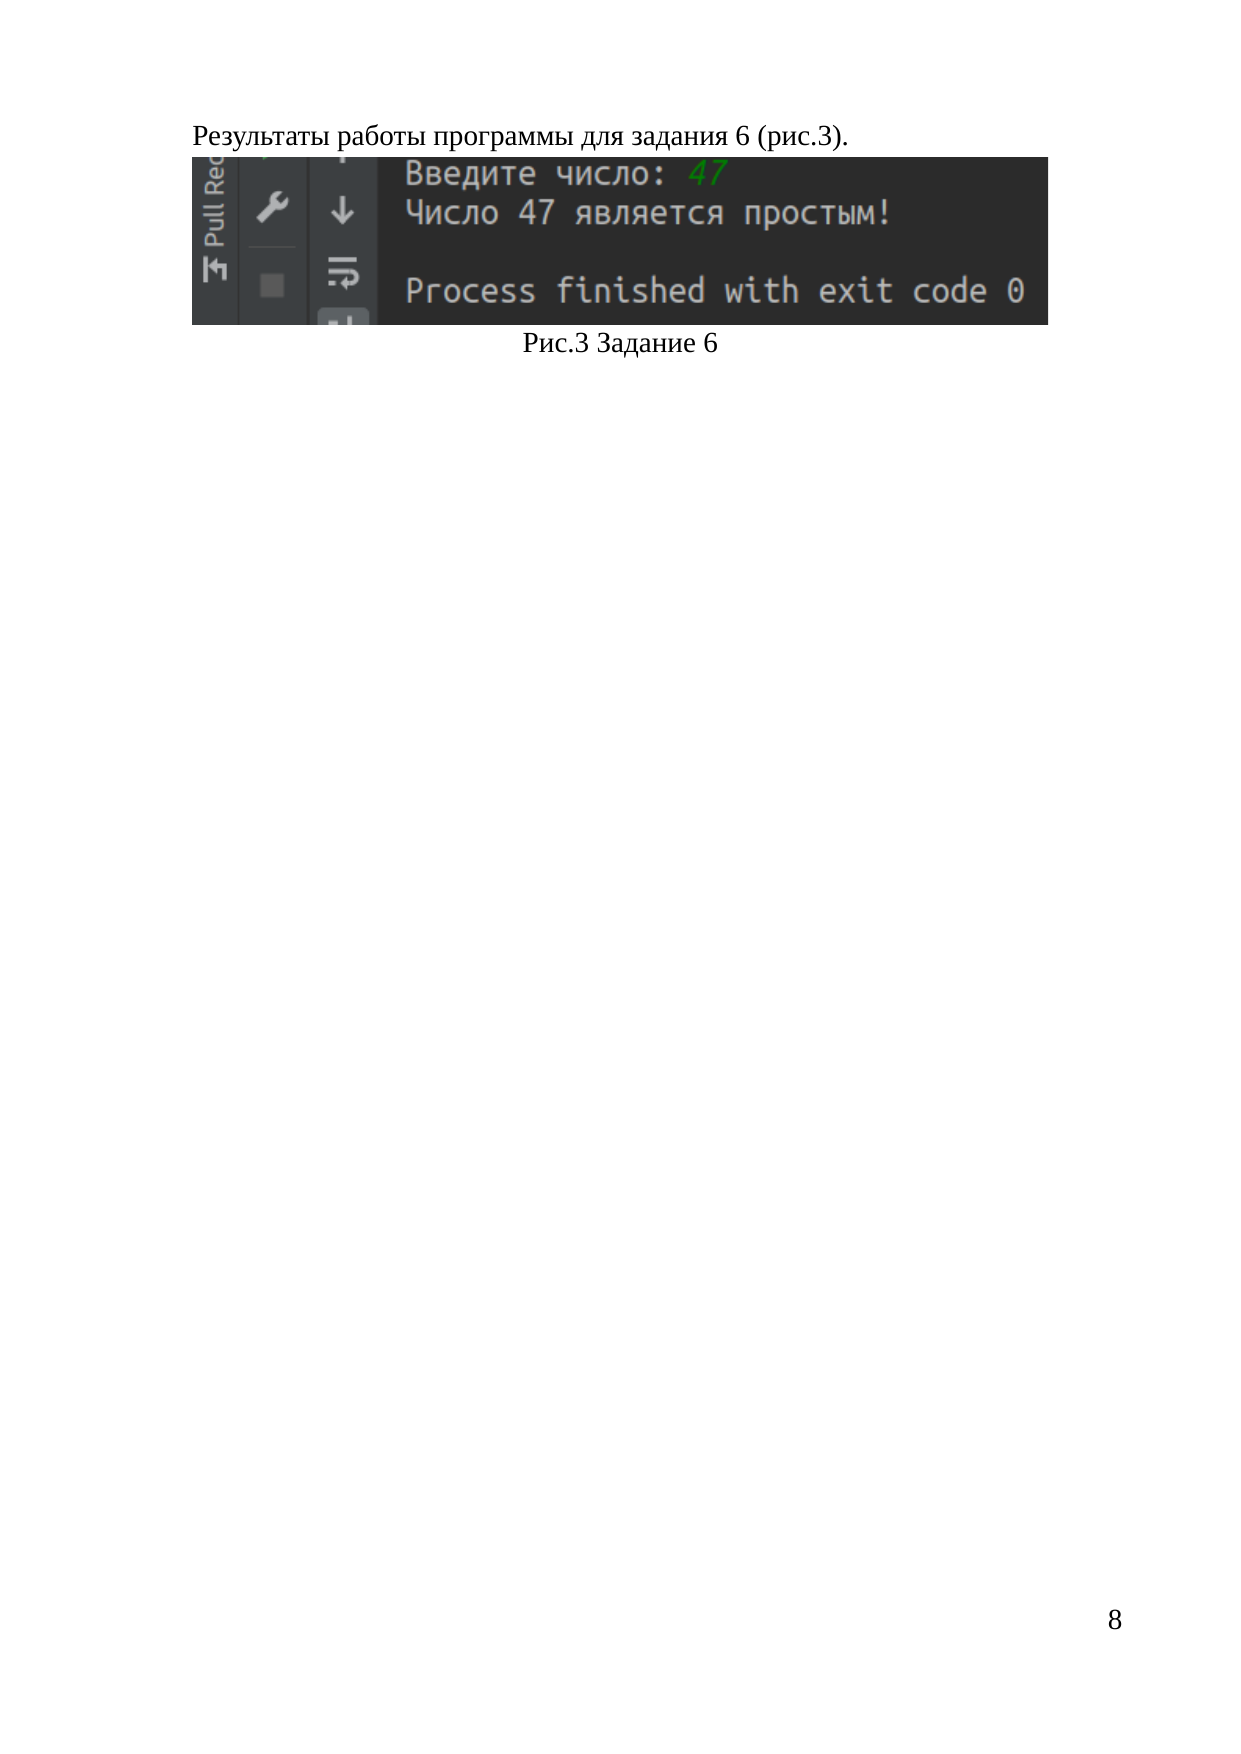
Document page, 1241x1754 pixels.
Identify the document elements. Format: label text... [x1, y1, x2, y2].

picture [192, 157, 1049, 325]
text Результаты работы программы для задания 6 (рис.3). [118, 118, 1122, 152]
text Рис.3 Задание 6 [118, 158, 1122, 358]
